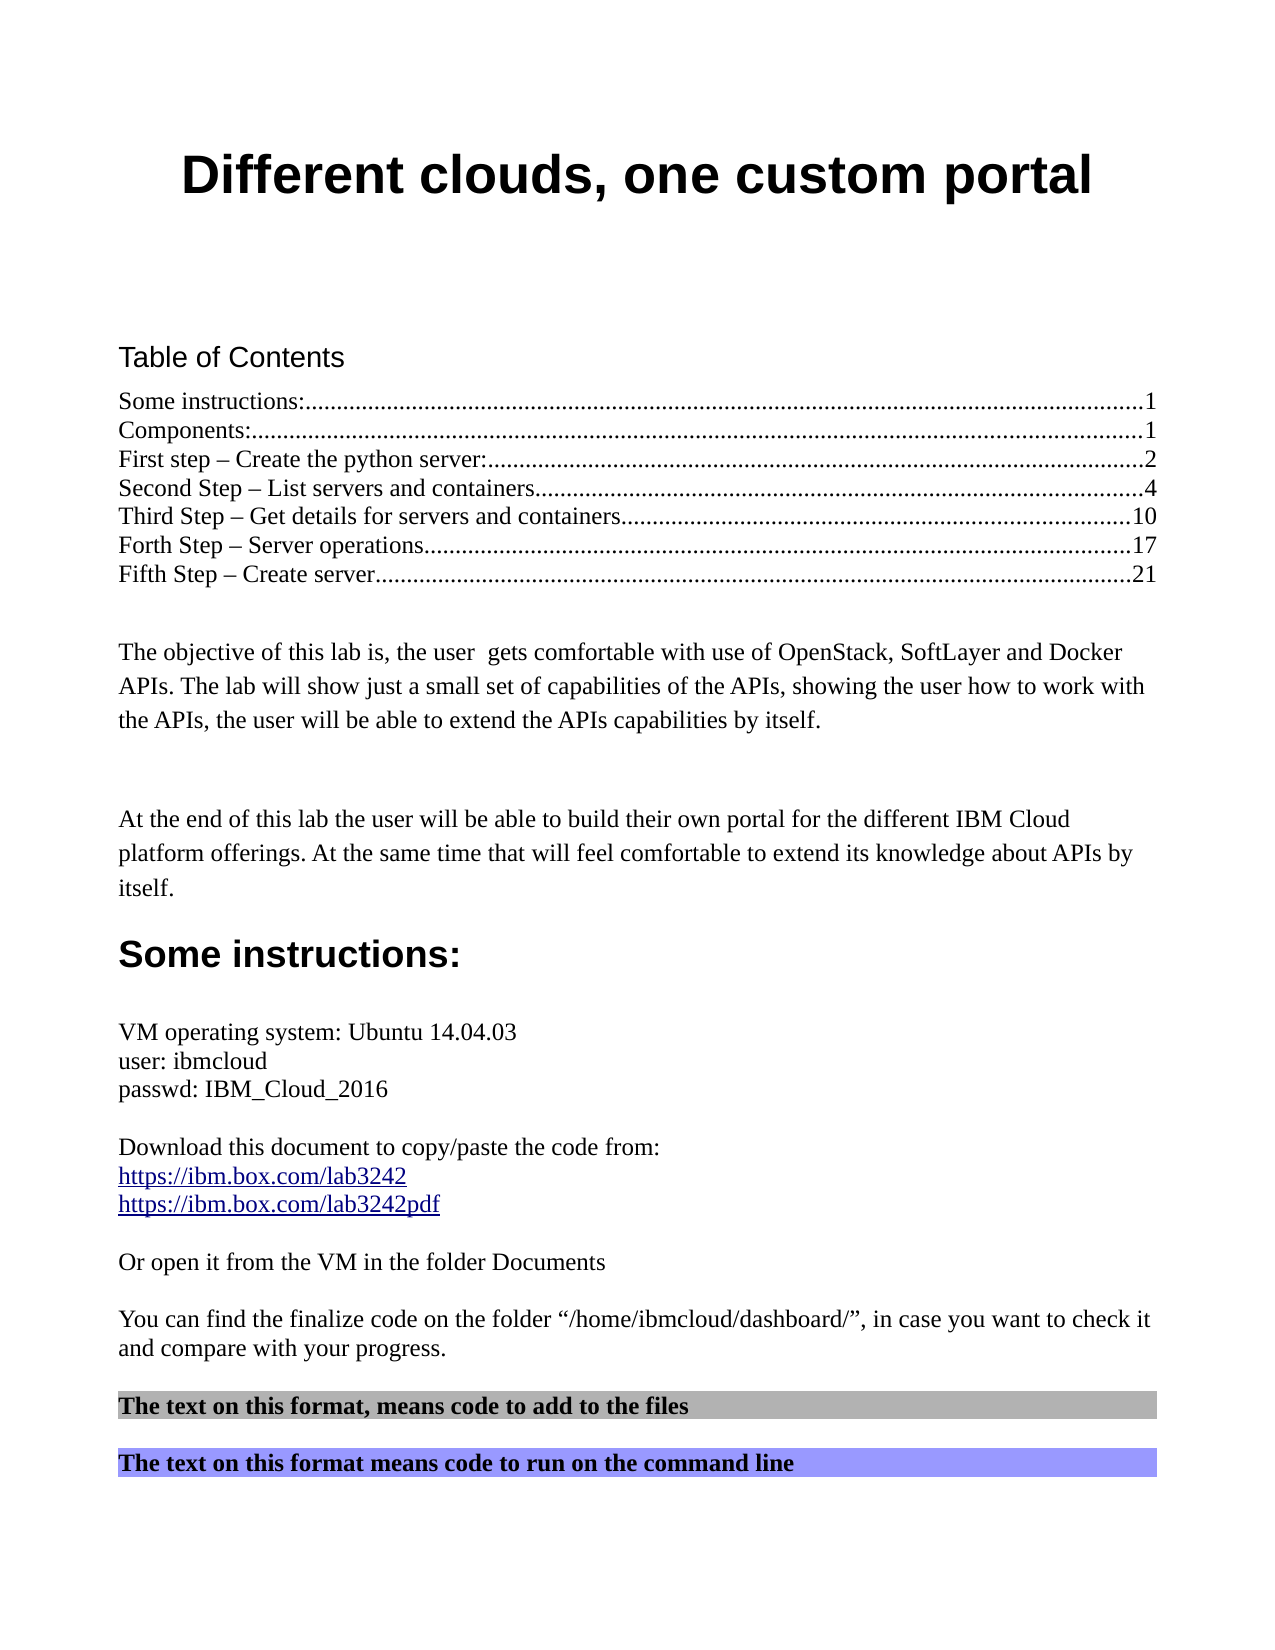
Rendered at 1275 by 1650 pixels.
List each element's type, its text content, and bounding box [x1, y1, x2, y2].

text The objective of this lab is, the user gets comfortable with use of OpenStack, SoftLayer and Docker APIs. The lab will show just a small set of capabilities of the APIs, showing the user how to work with the APIs, the user will be able to extend the APIs capabilities by itself. [118, 637, 1157, 734]
text VM operating system: Ubuntu 14.04.03 [118, 1017, 1157, 1046]
text First step – Create the python server: 2 [118, 444, 1157, 473]
text user: ibmcloud [118, 1046, 1157, 1074]
text Forth Step – Server operations 17 [118, 530, 1157, 559]
text Components: 1 [118, 415, 1157, 444]
text Third Step – Get details for servers and containers 10 [118, 501, 1157, 530]
text At the end of this lab the user will be able to build their own portal for the different IBM Cloud platform offerings. At the same time that will feel comfortable to extend its knowledge about APIs by itself. [118, 804, 1157, 901]
text You can find the finalize code on the folder “/home/ibmcloud/dashboard/”, in case you want to check it and compare with your progress. [118, 1304, 1157, 1362]
text Some instructions: 1 [118, 386, 1157, 415]
text https://ibm.box.com/lab3242 [118, 1161, 1157, 1189]
title Different clouds, one custom portal [118, 143, 1157, 205]
text The text on this format, means code to add to the files [118, 1391, 1157, 1419]
text Fifth Step – Create server 21 [118, 559, 1157, 588]
text Second Step – List servers and containers 4 [118, 473, 1157, 501]
text https://ibm.box.com/lab3242pdf [118, 1189, 1157, 1218]
text passwd: IBM_Cloud_2016 [118, 1074, 1157, 1103]
subtitle Table of Contents [118, 340, 1157, 374]
subtitle Some instructions: [118, 932, 1157, 976]
text Or open it from the VM in the folder Documents [118, 1247, 1157, 1276]
text Download this document to copy/paste the code from: [118, 1132, 1157, 1161]
text The text on this format means code to run on the command line [118, 1448, 1157, 1477]
